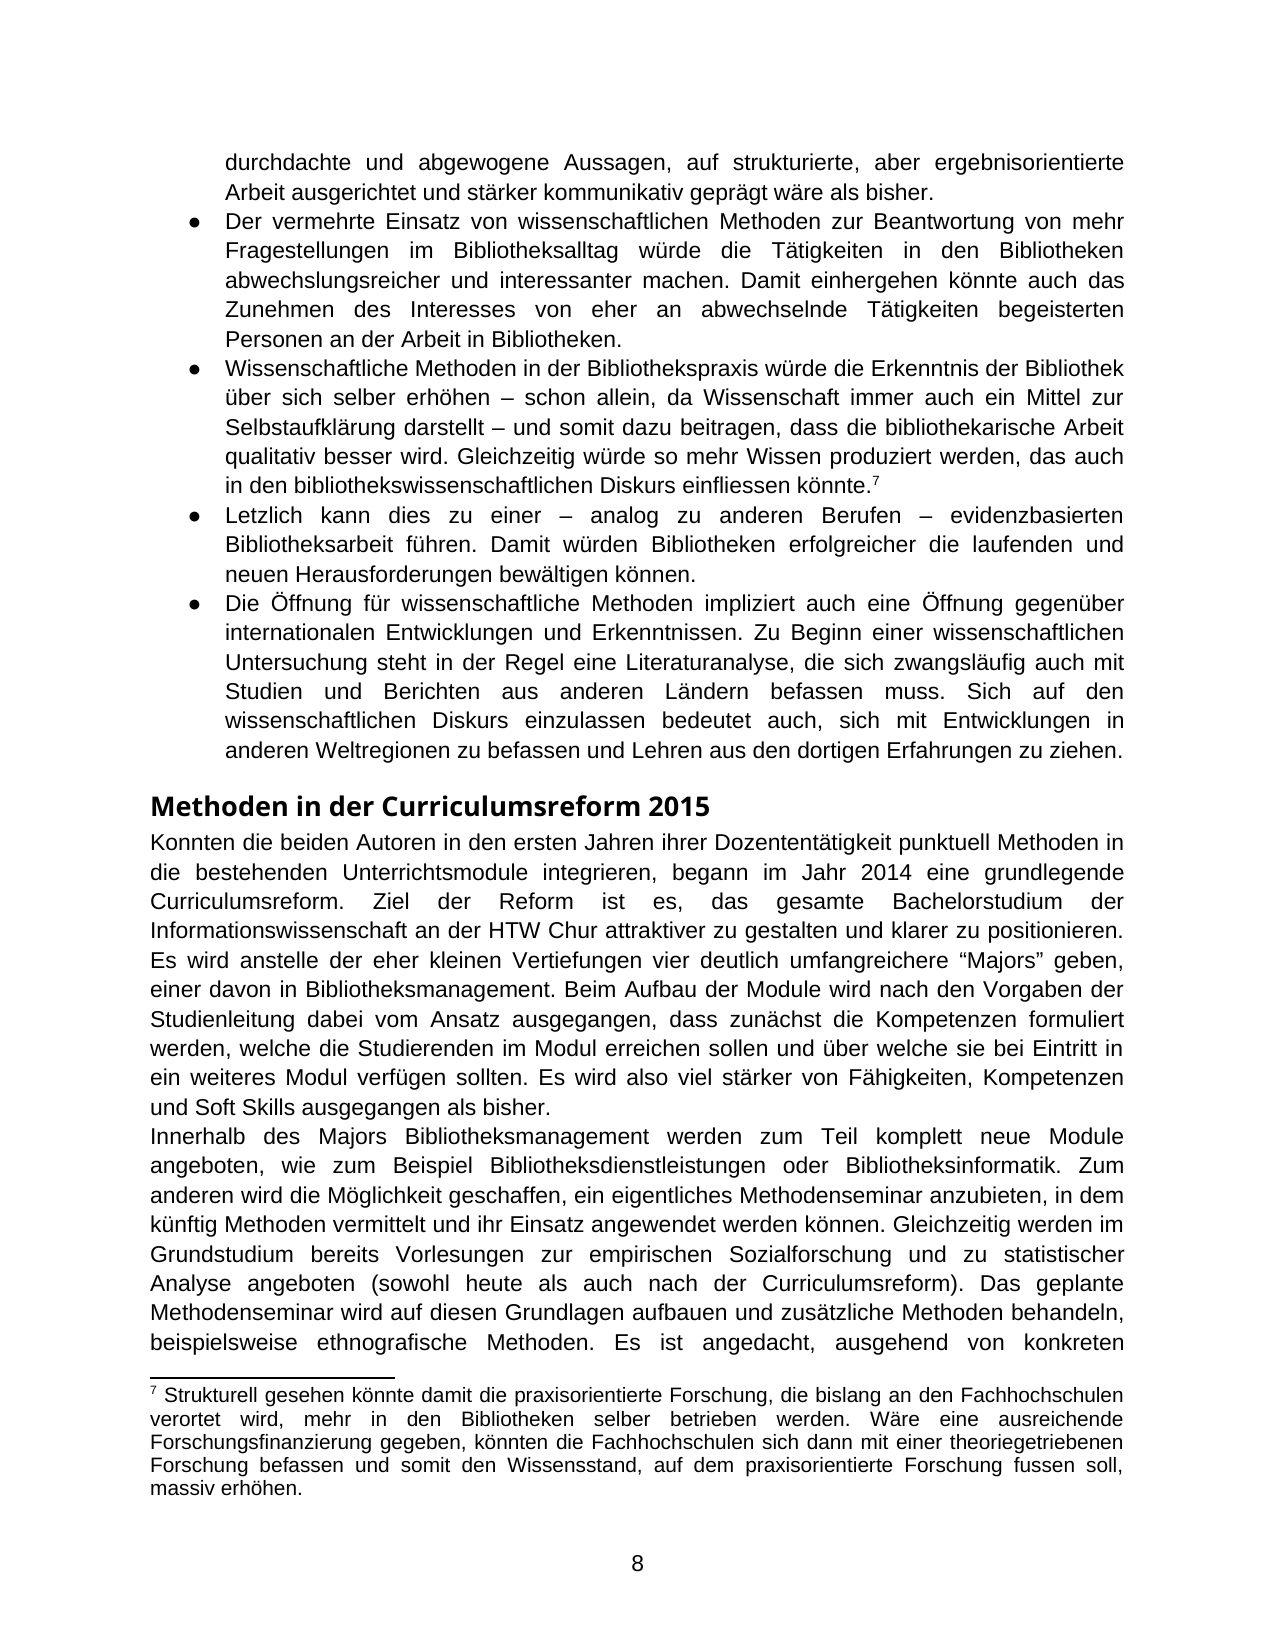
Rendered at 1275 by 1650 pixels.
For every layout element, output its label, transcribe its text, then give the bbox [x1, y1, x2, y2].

list durchdachte und abgewogene Aussagen, auf strukturierte, aber ergebnisorientierte Arbeit ausgerichtet und stärker kommunikativ geprägt wäre als bisher. [187, 150, 1125, 205]
subtitle Methoden in der Curriculumsreform 2015 [150, 788, 1125, 824]
list Wissenschaftliche Methoden in der Bibliothekspraxis würde die Erkenntnis der Bibliothek über sich selber erhöhen ‒ schon allein, da Wissenschaft immer auch ein Mittel zur Selbstaufklärung darstellt ‒ und somit dazu beitragen, dass die bibliothekarische Arbeit qualitativ besser wird. Gleichzeitig würde so mehr Wissen produziert werden, das auch in den bibliothekswissenschaftlichen Diskurs einfliessen könnte. [187, 356, 1125, 499]
text Innerhalb des Majors Bibliotheksmanagement werden zum Teil komplett neue Module angeboten, wie zum Beispiel Bibliotheksdienstleistungen oder Bibliotheksinformatik. Zum anderen wird die Möglichkeit geschaffen, ein eigentliches Methodenseminar anzubieten, in dem künftig Methoden vermittelt und ihr Einsatz angewendet werden können. Gleichzeitig werden im Grundstudium bereits Vorlesungen zur empirischen Sozialforschung und zu statistischer Analyse angeboten (sowohl heute als auch nach der Curriculumsreform). Das geplante Methodenseminar wird auf diesen Grundlagen aufbauen und zusätzliche Methoden behandeln, beispielsweise ethnografische Methoden. Es ist angedacht, ausgehend von konkreten [150, 1124, 1125, 1355]
list Der vermehrte Einsatz von wissenschaftlichen Methoden zur Beantwortung von mehr Fragestellungen im Bibliotheksalltag würde die Tätigkeiten in den Bibliotheken abwechslungsreicher und interessanter machen. Damit einhergehen könnte auch das Zunehmen des Interesses von eher an abwechselnde Tätigkeiten begeisterten Personen an der Arbeit in Bibliotheken. [187, 209, 1125, 352]
list Strukturell gesehen könnte damit die praxisorientierte Forschung, die bislang an den Fachhochschulen verortet wird, mehr in den Bibliotheken selber betrieben werden. Wäre eine ausreichende Forschungsfinanzierung gegeben, könnten die Fachhochschulen sich dann mit einer theoriegetriebenen Forschung befassen und somit den Wissensstand, auf dem praxisorientierte Forschung fussen soll, massiv erhöhen. [150, 1384, 1125, 1500]
text Konnten die beiden Autoren in den ersten Jahren ihrer Dozententätigkeit punktuell Methoden in die bestehenden Unterrichtsmodule integrieren, begann im Jahr 2014 eine grundlegende Curriculumsreform. Ziel der Reform ist es, das gesamte Bachelorstudium der Informationswissenschaft an der HTW Chur attraktiver zu gestalten und klarer zu positionieren. Es wird anstelle der eher kleinen Vertiefungen vier deutlich umfangreichere “Majors” geben, einer davon in Bibliotheksmanagement. Beim Aufbau der Module wird nach den Vorgaben der Studienleitung dabei vom Ansatz ausgegangen, dass zunächst die Kompetenzen formuliert werden, welche die Studierenden im Modul erreichen sollen und über welche sie bei Eintritt in ein weiteres Modul verfügen sollten. Es wird also viel stärker von Fähigkeiten, Kompetenzen und Soft Skills ausgegangen als bisher. [150, 830, 1125, 1120]
list Letzlich kann dies zu einer ‒ analog zu anderen Berufen ‒ evidenzbasierten Bibliotheksarbeit führen. Damit würden Bibliotheken erfolgreicher die laufenden und neuen Herausforderungen bewältigen können. [187, 502, 1125, 587]
list Die Öffnung für wissenschaftliche Methoden impliziert auch eine Öffnung gegenüber internationalen Entwicklungen und Erkenntnissen. Zu Beginn einer wissenschaftlichen Untersuchung steht in der Regel eine Literaturanalyse, die sich zwangsläufig auch mit Studien und Berichten aus anderen Ländern befassen muss. Sich auf den wissenschaftlichen Diskurs einzulassen bedeutet auch, sich mit Entwicklungen in anderen Weltregionen zu befassen und Lehren aus den dortigen Erfahrungen zu ziehen. [187, 591, 1125, 763]
